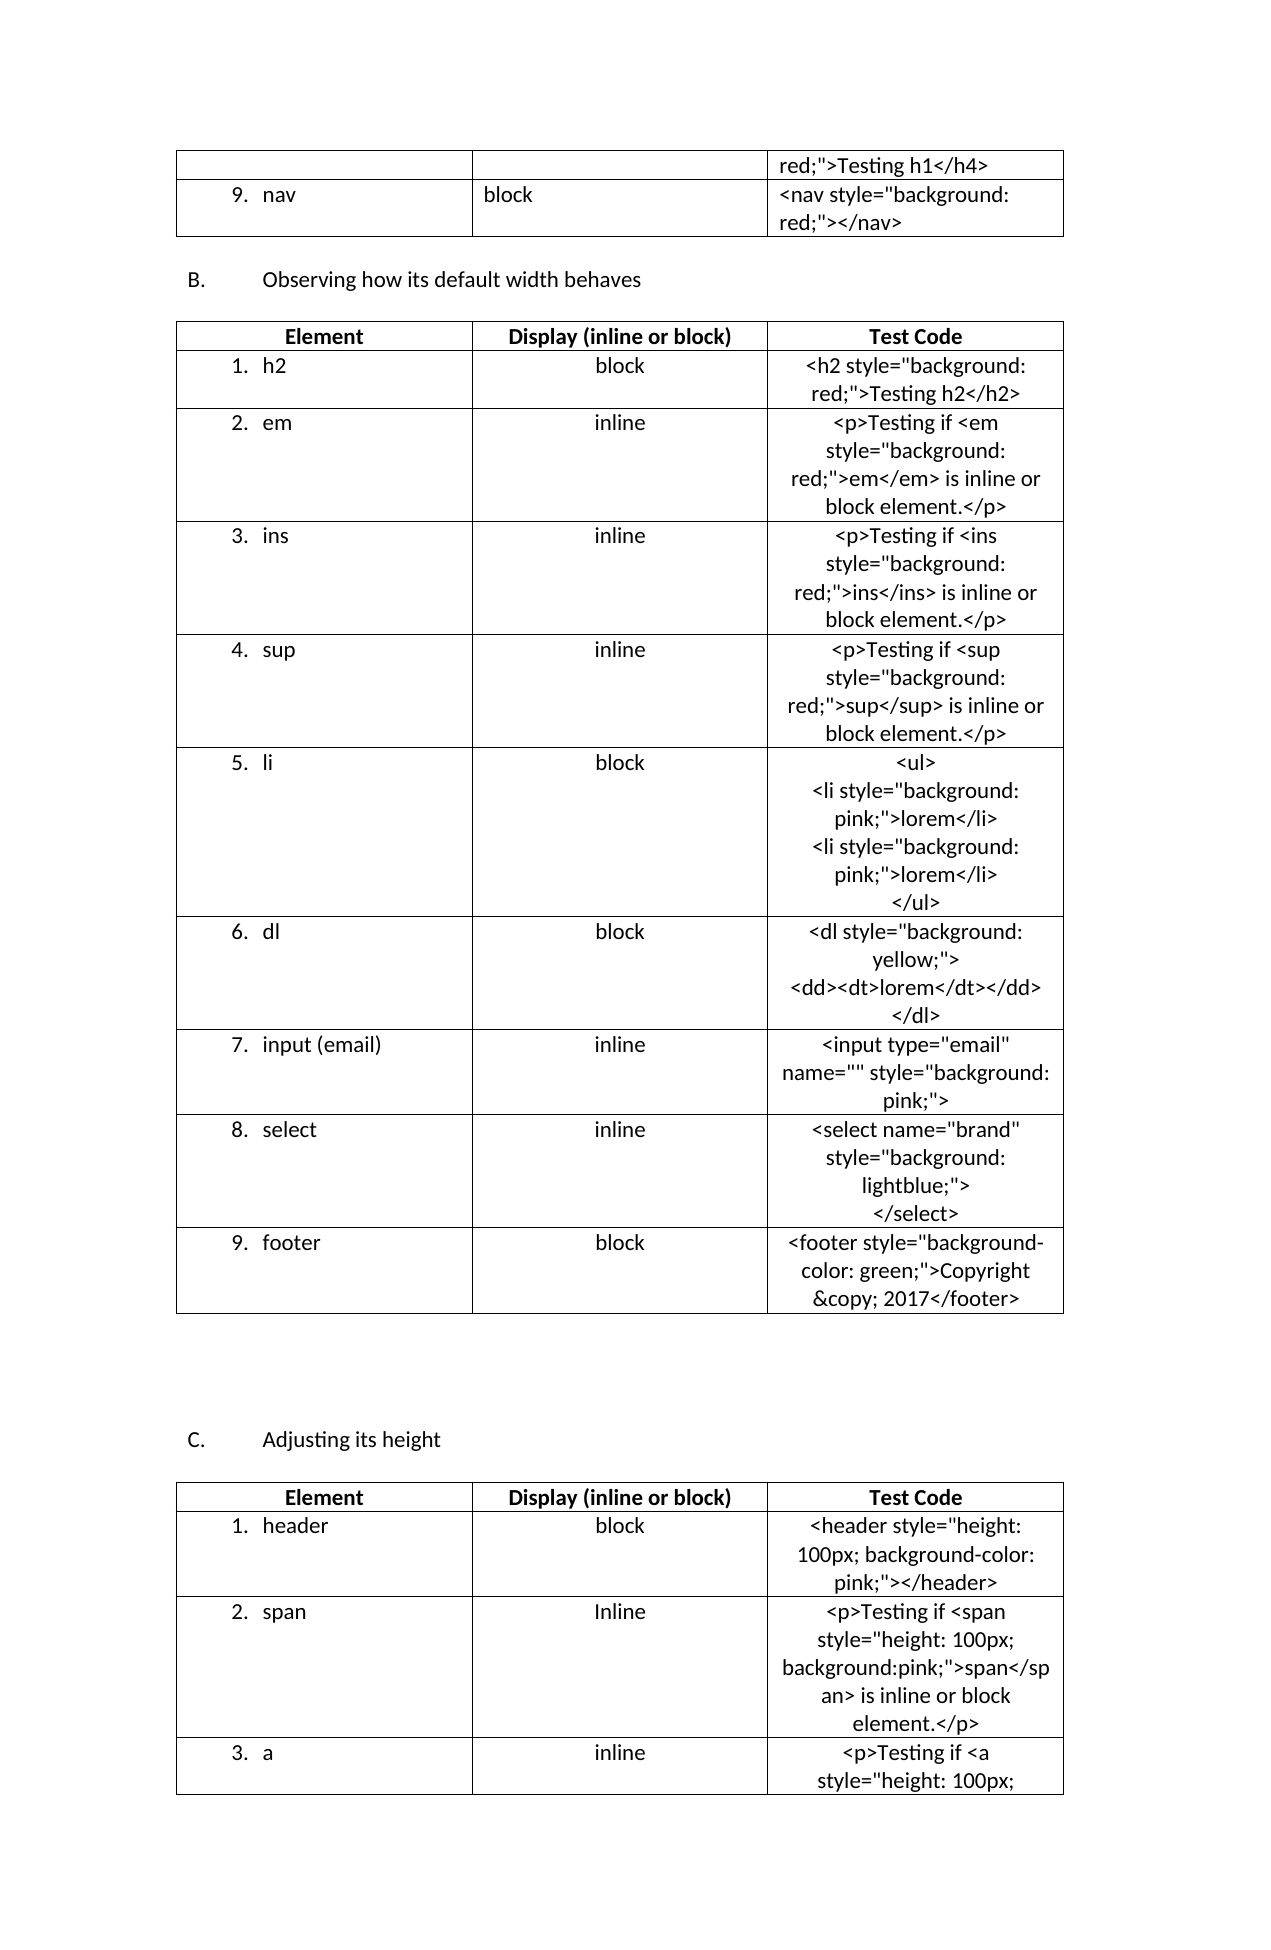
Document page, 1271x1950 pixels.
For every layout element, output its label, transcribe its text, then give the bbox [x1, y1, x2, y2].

table_cell inline [473, 522, 767, 634]
table_cell em [177, 409, 472, 521]
table_header Test Code [768, 1483, 779, 1511]
list Adjusting its height [187, 1426, 1083, 1453]
table_cell block [473, 917, 767, 1029]
table_cell block [473, 180, 767, 236]
table_header Element [177, 1483, 188, 1511]
table_cell footer [177, 1228, 472, 1312]
table_cell input (email) [177, 1030, 472, 1114]
table_cell inline [473, 1030, 767, 1114]
table_header Test Code [1053, 1483, 1063, 1511]
table_cell <ul> <li style="background: pink;">lorem</li> <li style="background: pink;">lorem</li> </ul> [768, 748, 779, 916]
table_cell block [473, 748, 767, 916]
table_cell inline [473, 409, 767, 521]
table_cell inline [473, 635, 767, 747]
table_cell block [473, 151, 767, 179]
table_header Element [177, 322, 188, 350]
table_cell h2 [177, 351, 472, 407]
table_header Element [461, 322, 472, 350]
list Observing how its default width behaves [187, 265, 1083, 293]
table_cell select [177, 1115, 472, 1227]
table_cell nav [177, 180, 472, 236]
table_cell a [177, 1738, 472, 1794]
table_cell li [177, 748, 472, 916]
table_cell inline [473, 1738, 767, 1794]
table_cell span [177, 1597, 472, 1737]
table_cell Inline [473, 1597, 767, 1737]
table_header Test Code [768, 322, 779, 350]
table_cell block [473, 1512, 767, 1596]
table_cell inline [473, 1115, 767, 1227]
table_cell block [473, 1228, 767, 1312]
table_cell ins [177, 522, 472, 634]
table_cell block [473, 351, 767, 407]
table_cell dl [177, 917, 472, 1029]
table_cell header [177, 1512, 472, 1596]
table_header Element [461, 1483, 472, 1511]
table_cell sup [177, 635, 472, 747]
table_cell h4 [177, 151, 472, 179]
table_header Test Code [1053, 322, 1063, 350]
